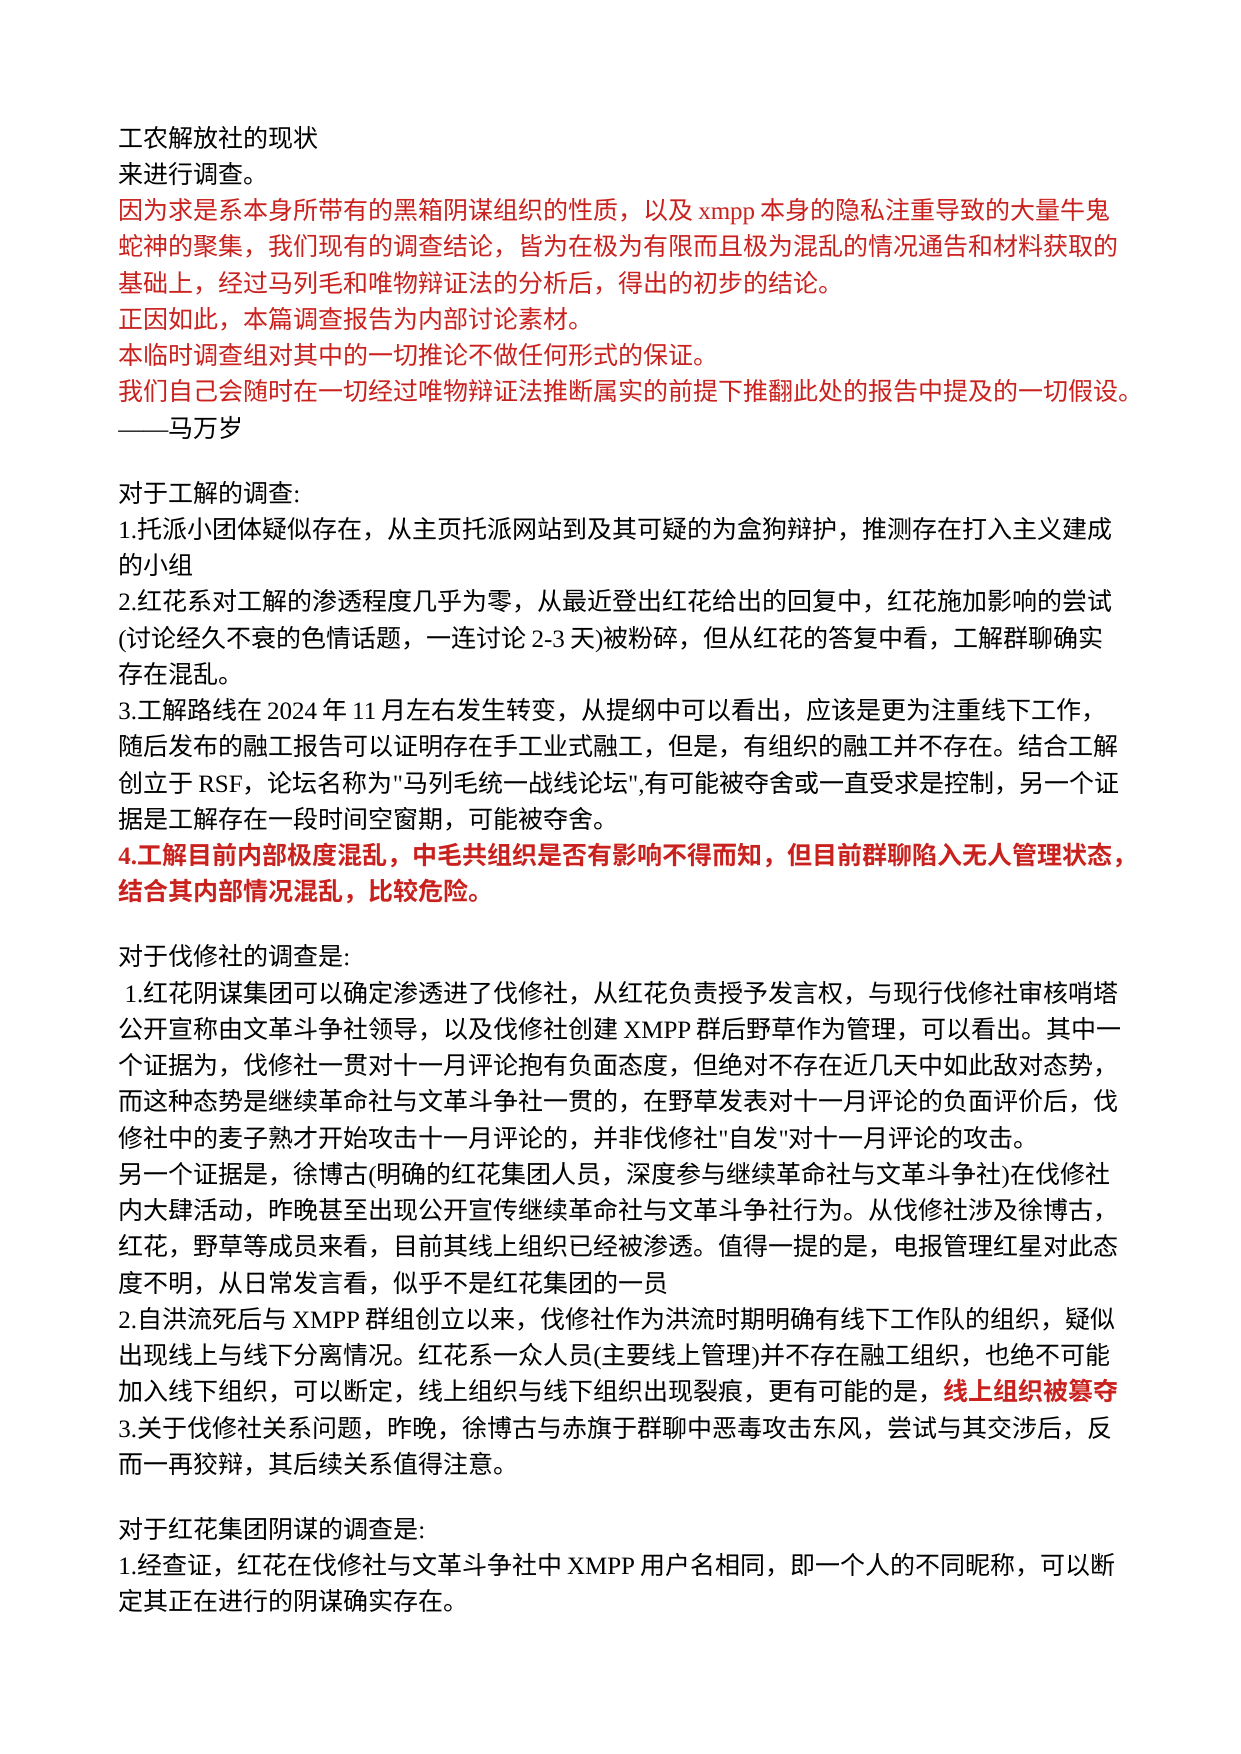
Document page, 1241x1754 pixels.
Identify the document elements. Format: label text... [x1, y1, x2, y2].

text 4.工解目前内部极度混乱，中毛共组织是否有影响不得而知，但目前群聊陷入无人管理状态，结合其内部情况混乱，比较危险。 [118, 836, 1122, 908]
text 本临时调查组对其中的一切推论不做任何形式的保证。 [118, 336, 1122, 372]
text 1.红花阴谋集团可以确定渗透进了伐修社，从红花负责授予发言权，与现行伐修社审核哨塔公开宣称由文革斗争社领导，以及伐修社创建XMPP群后野草作为管理，可以看出。其中一个证据为，伐修社一贯对十一月评论抱有负面态度，但绝对不存在近几天中如此敌对态势，而这种态势是继续革命社与文革斗争社一贯的，在野草发表对十一月评论的负面评价后，伐修社中的麦子熟才开始攻击十一月评论的，并非伐修社"自发"对十一月评论的攻击。 [118, 973, 1122, 1154]
text 1.托派小团体疑似存在，从主页托派网站到及其可疑的为盒狗辩护，推测存在打入主义建成的小组 [118, 509, 1122, 582]
text 1.经查证，红花在伐修社与文革斗争社中XMPP用户名相同，即一个人的不同昵称，可以断定其正在进行的阴谋确实存在。 [118, 1546, 1122, 1618]
text 因为求是系本身所带有的黑箱阴谋组织的性质，以及xmpp本身的隐私注重导致的大量牛鬼蛇神的聚集，我们现有的调查结论，皆为在极为有限而且极为混乱的情况通告和材料获取的基础上，经过马列毛和唯物辩证法的分析后，得出的初步的结论。 [118, 191, 1122, 299]
text 另一个证据是，徐博古(明确的红花集团人员，深度参与继续革命社与文革斗争社)在伐修社内大肆活动，昨晚甚至出现公开宣传继续革命社与文革斗争社行为。从伐修社涉及徐博古，红花，野草等成员来看，目前其线上组织已经被渗透。值得一提的是，电报管理红星对此态度不明，从日常发言看，似乎不是红花集团的一员 [118, 1154, 1122, 1299]
text 我们自己会随时在一切经过唯物辩证法推断属实的前提下推翻此处的报告中提及的一切假设。 [118, 372, 1122, 408]
text 工农解放社的现状 [118, 118, 1122, 154]
text 对于工解的调查: [118, 473, 1122, 509]
text 3.工解路线在2024年11月左右发生转变，从提纲中可以看出，应该是更为注重线下工作，随后发布的融工报告可以证明存在手工业式融工，但是，有组织的融工并不存在。结合工解创立于RSF，论坛名称为"马列毛统一战线论坛",有可能被夺舍或一直受求是控制，另一个证据是工解存在一段时间空窗期，可能被夺舍。 [118, 691, 1122, 836]
text 2.红花系对工解的渗透程度几乎为零，从最近登出红花给出的回复中，红花施加影响的尝试(讨论经久不衰的色情话题，一连讨论2-3天)被粉碎，但从红花的答复中看，工解群聊确实存在混乱。 [118, 582, 1122, 691]
text 2.自洪流死后与XMPP群组创立以来，伐修社作为洪流时期明确有线下工作队的组织，疑似出现线上与线下分离情况。红花系一众人员(主要线上管理)并不存在融工组织，也绝不可能加入线下组织，可以断定，线上组织与线下组织出现裂痕，更有可能的是，线上组织被篡夺3.关于伐修社关系问题，昨晚，徐博古与赤旗于群聊中恶毒攻击东风，尝试与其交涉后，反而一再狡辩，其后续关系值得注意。 [118, 1299, 1122, 1481]
text 来进行调查。 [118, 154, 1122, 191]
text 对于伐修社的调查是: [118, 937, 1122, 973]
text 正因如此，本篇调查报告为内部讨论素材。 [118, 299, 1122, 336]
text 对于红花集团阴谋的调查是: [118, 1509, 1122, 1546]
text ——马万岁 [118, 408, 1122, 444]
